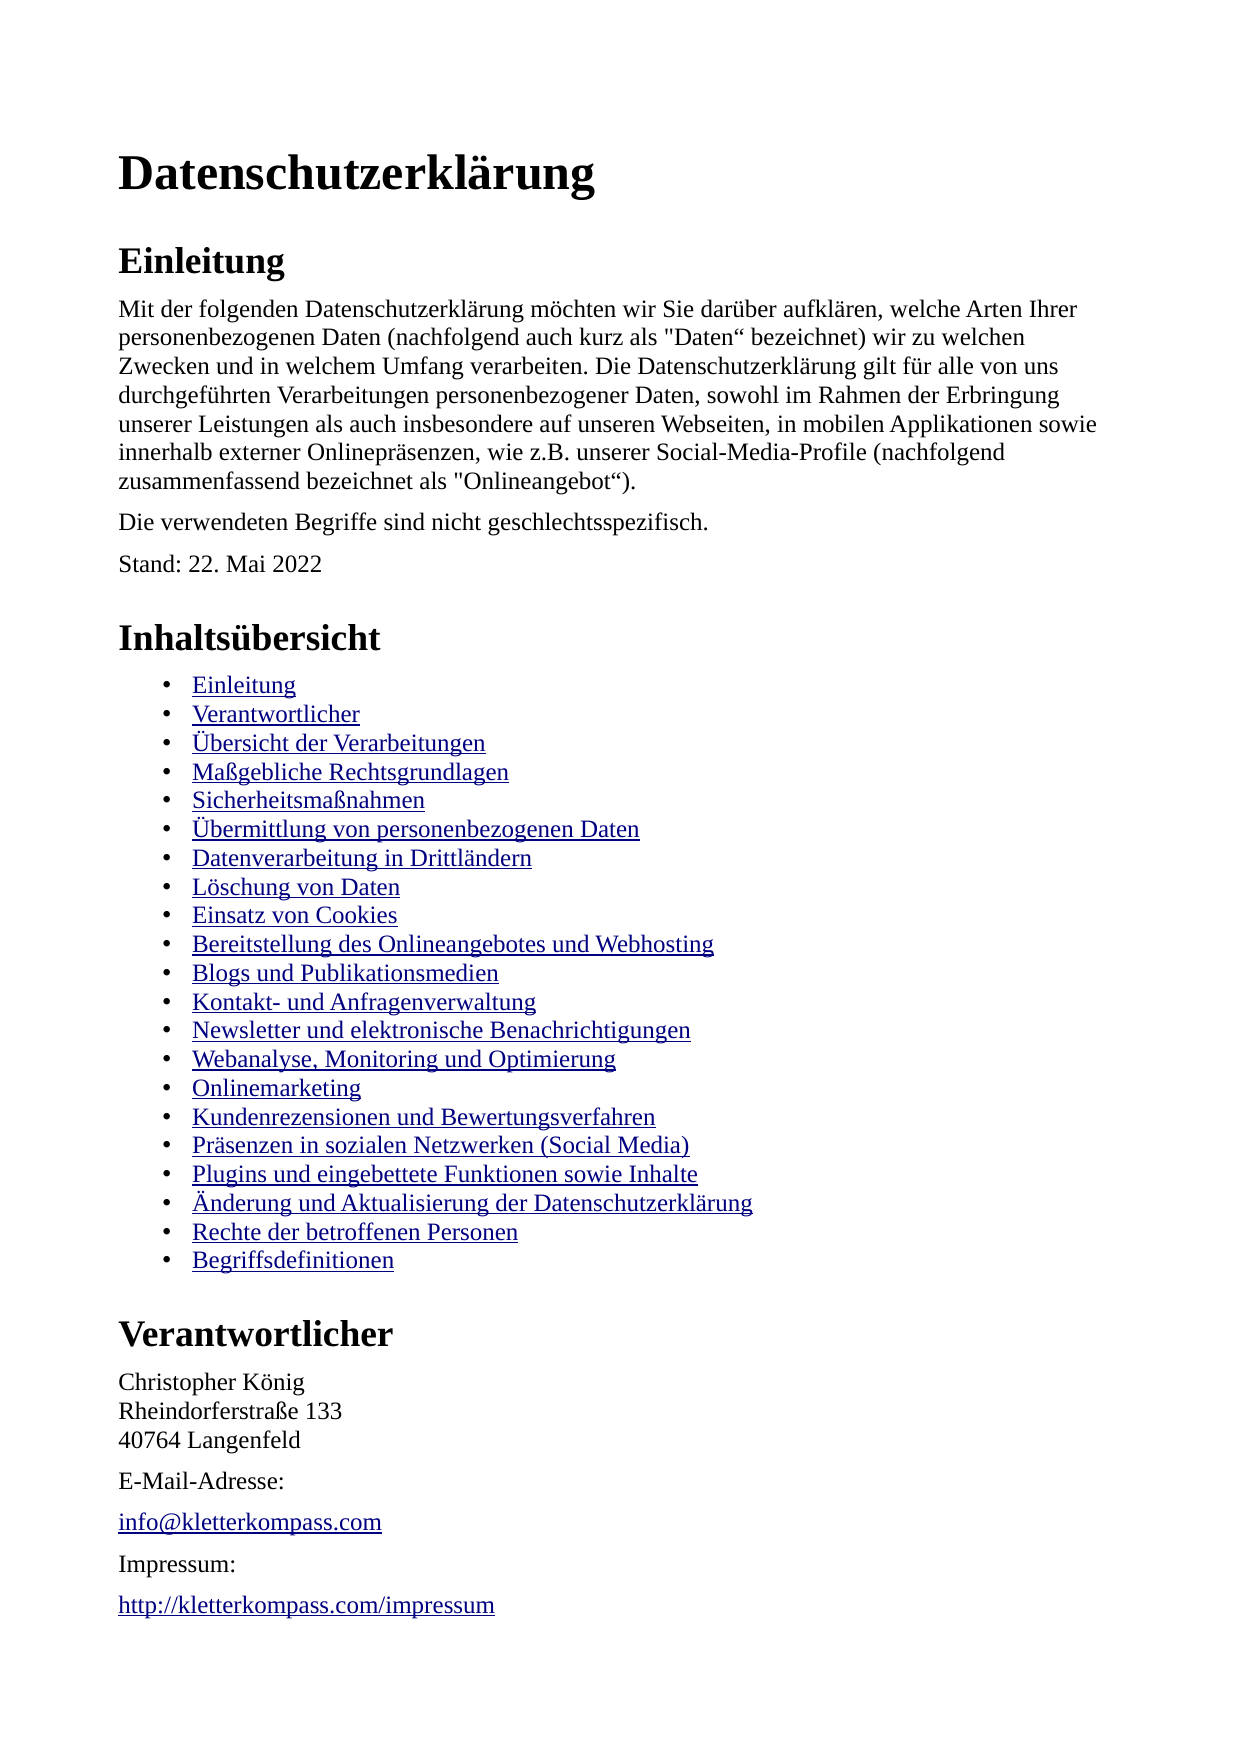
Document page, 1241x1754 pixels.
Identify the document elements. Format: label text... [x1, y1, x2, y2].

list Bereitstellung des Onlineangebotes und Webhosting [162, 929, 1122, 958]
list Rechte der betroffenen Personen [162, 1217, 1122, 1246]
list Newsletter und elektronische Benachrichtigungen [162, 1016, 1122, 1044]
text http://kletterkompass.com/impressum [118, 1590, 1122, 1619]
list Änderung und Aktualisierung der Datenschutzerklärung [162, 1188, 1122, 1217]
list Begriffsdefinitionen [162, 1246, 1122, 1274]
text Christopher König Rheindorferstraße 133 40764 Langenfeld [118, 1367, 1122, 1454]
list Löschung von Daten [162, 872, 1122, 901]
list Datenverarbeitung in Drittländern [162, 843, 1122, 872]
text Mit der folgenden Datenschutzerklärung möchten wir Sie darüber aufklären, welche Arten Ihrer personenbezogenen Daten (nachfolgend auch kurz als "Daten“ bezeichnet) wir zu welchen Zwecken und in welchem Umfang verarbeiten. Die Datenschutzerklärung gilt für alle von uns durchgeführten Verarbeitungen personenbezogener Daten, sowohl im Rahmen der Erbringung unserer Leistungen als auch insbesondere auf unseren Webseiten, in mobilen Applikationen sowie innerhalb externer Onlinepräsenzen, wie z.B. unserer Social-Media-Profile (nachfolgend zusammenfassend bezeichnet als "Onlineangebot“). [118, 294, 1122, 495]
list Kontakt- und Anfragenverwaltung [162, 987, 1122, 1016]
text Stand: 22. Mai 2022 [118, 549, 1122, 577]
text Impressum: [118, 1549, 1122, 1577]
text info@kletterkompass.com [118, 1507, 1122, 1536]
subtitle Einleitung [118, 238, 1122, 281]
list Plugins und eingebettete Funktionen sowie Inhalte [162, 1159, 1122, 1188]
text E-Mail-Adresse: [118, 1466, 1122, 1495]
subtitle Verantwortlicher [118, 1312, 1122, 1355]
list Kundenrezensionen und Bewertungsverfahren [162, 1102, 1122, 1131]
subtitle Datenschutzerklärung [118, 143, 1122, 201]
list Maßgebliche Rechtsgrundlagen [162, 757, 1122, 786]
list Präsenzen in sozialen Netzwerken (Social Media) [162, 1131, 1122, 1159]
list Übersicht der Verarbeitungen [162, 728, 1122, 757]
list Übermittlung von personenbezogenen Daten [162, 814, 1122, 843]
list Einsatz von Cookies [162, 901, 1122, 929]
list Webanalyse, Monitoring und Optimierung [162, 1044, 1122, 1073]
list Onlinemarketing [162, 1073, 1122, 1102]
subtitle Inhaltsübersicht [118, 615, 1122, 658]
text Die verwendeten Begriffe sind nicht geschlechtsspezifisch. [118, 507, 1122, 536]
list Blogs und Publikationsmedien [162, 958, 1122, 987]
list Einleitung [162, 671, 1122, 699]
list Sicherheitsmaßnahmen [162, 786, 1122, 814]
list Verantwortlicher [162, 699, 1122, 728]
